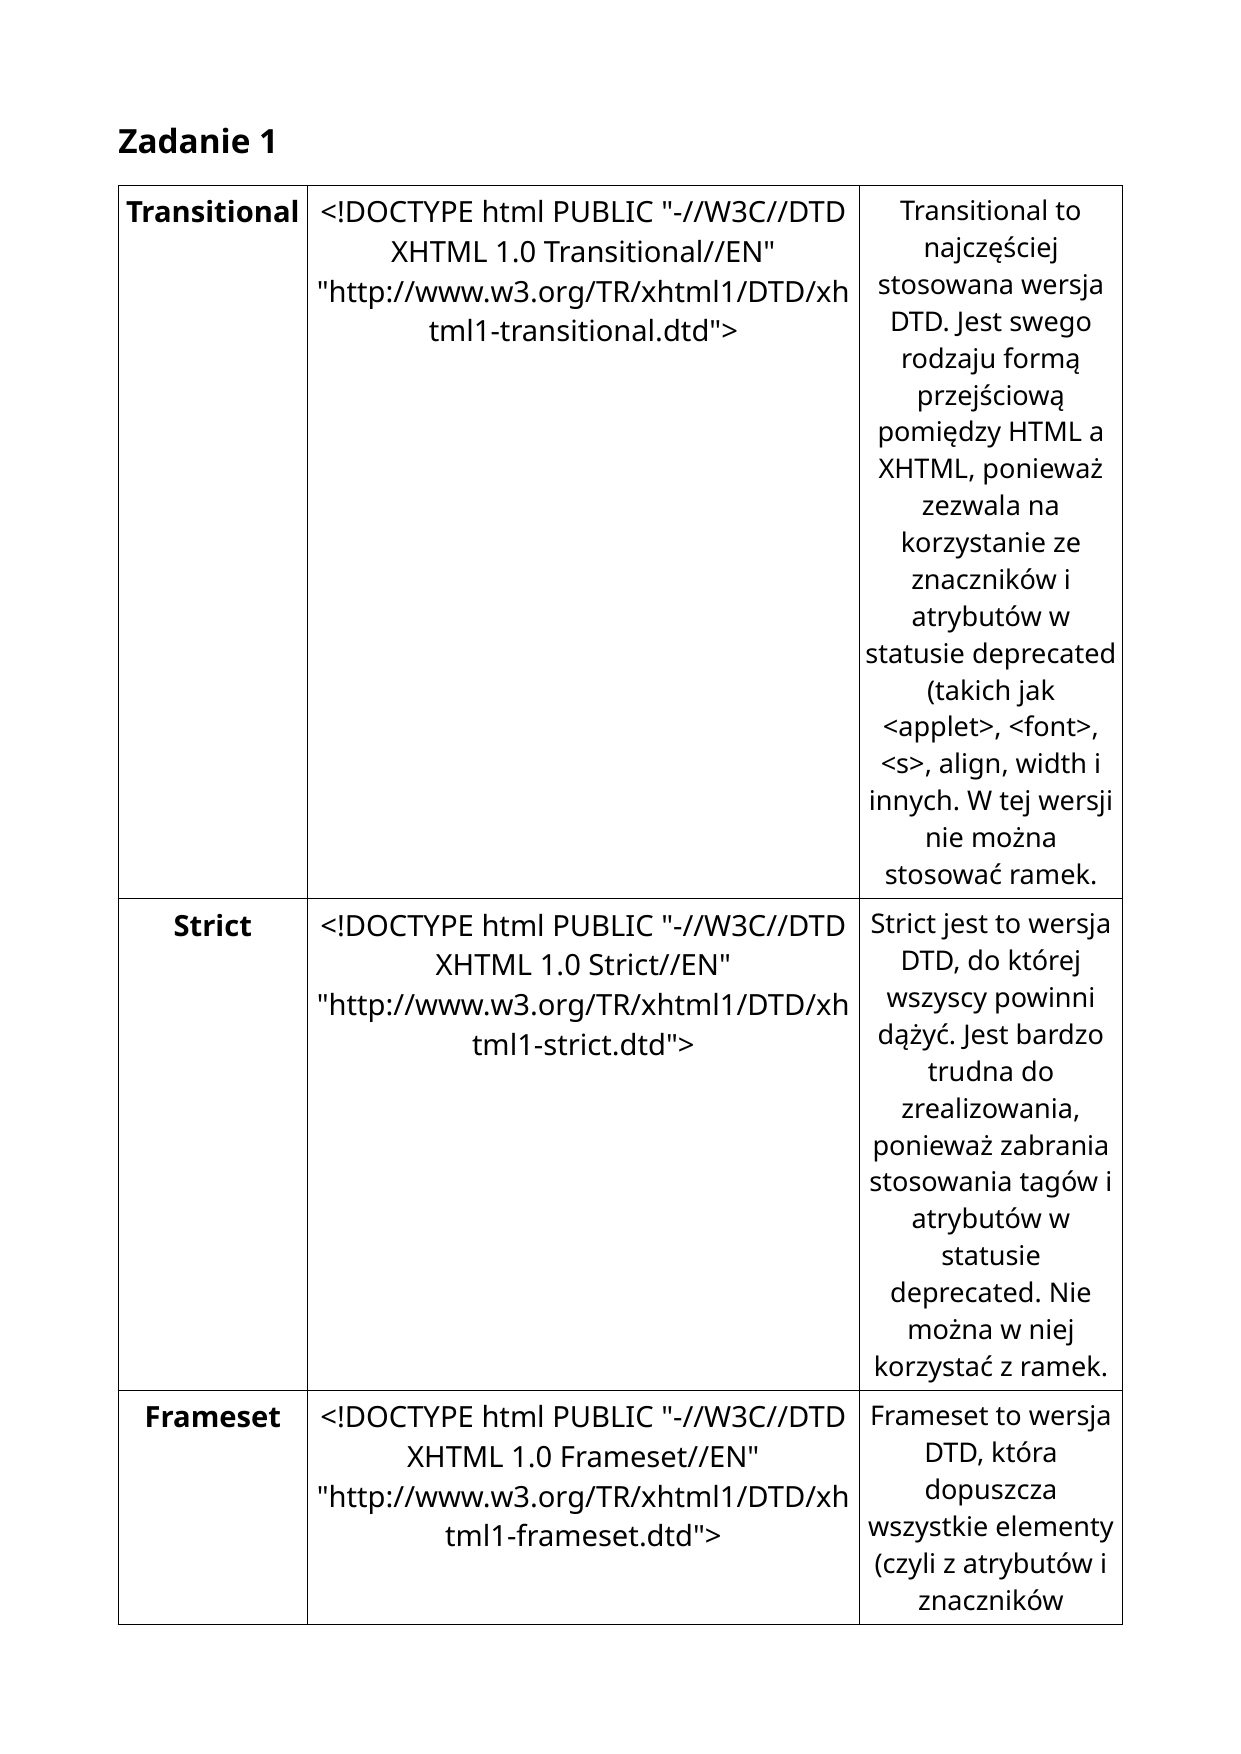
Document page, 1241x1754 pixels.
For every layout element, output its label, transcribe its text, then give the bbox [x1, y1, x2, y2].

table_cell Frameset [119, 1391, 307, 1624]
table_cell <!DOCTYPE html PUBLIC "-//W3C//DTD XHTML 1.0 Frameset//EN" "http://www.w3.org/TR/xhtml1/DTD/xhtml1-frameset.dtd"> [308, 1391, 859, 1624]
table_header Transitional to najczęściej stosowana wersja DTD. Jest swego rodzaju formą przejściową pomiędzy HTML a XHTML, ponieważ zezwala na korzystanie ze znaczników i atrybutów w statusie deprecated (takich jak <applet>, <font>, <s>, align, width i innych. W tej wersji nie można stosować ramek. [860, 186, 1122, 898]
table_header <!DOCTYPE html PUBLIC "-//W3C//DTD XHTML 1.0 Transitional//EN" "http://www.w3.org/TR/xhtml1/DTD/xhtml1-transitional.dtd"> [308, 186, 859, 898]
table_cell Strict jest to wersja DTD, do której wszyscy powinni dążyć. Jest bardzo trudna do zrealizowania, ponieważ zabrania stosowania tagów i atrybutów w statusie deprecated. Nie można w niej korzystać z ramek. [860, 899, 1122, 1390]
table_cell <!DOCTYPE html PUBLIC "-//W3C//DTD XHTML 1.0 Strict//EN" "http://www.w3.org/TR/xhtml1/DTD/xhtml1-strict.dtd"> [308, 899, 859, 1390]
table_cell Strict [119, 899, 307, 1390]
table_cell Frameset to wersja DTD, która dopuszcza wszystkie elementy (czyli z atrybutów i znaczników [860, 1391, 1122, 1624]
table_header Transitional [119, 186, 307, 898]
text Zadanie 1 [118, 118, 1122, 163]
